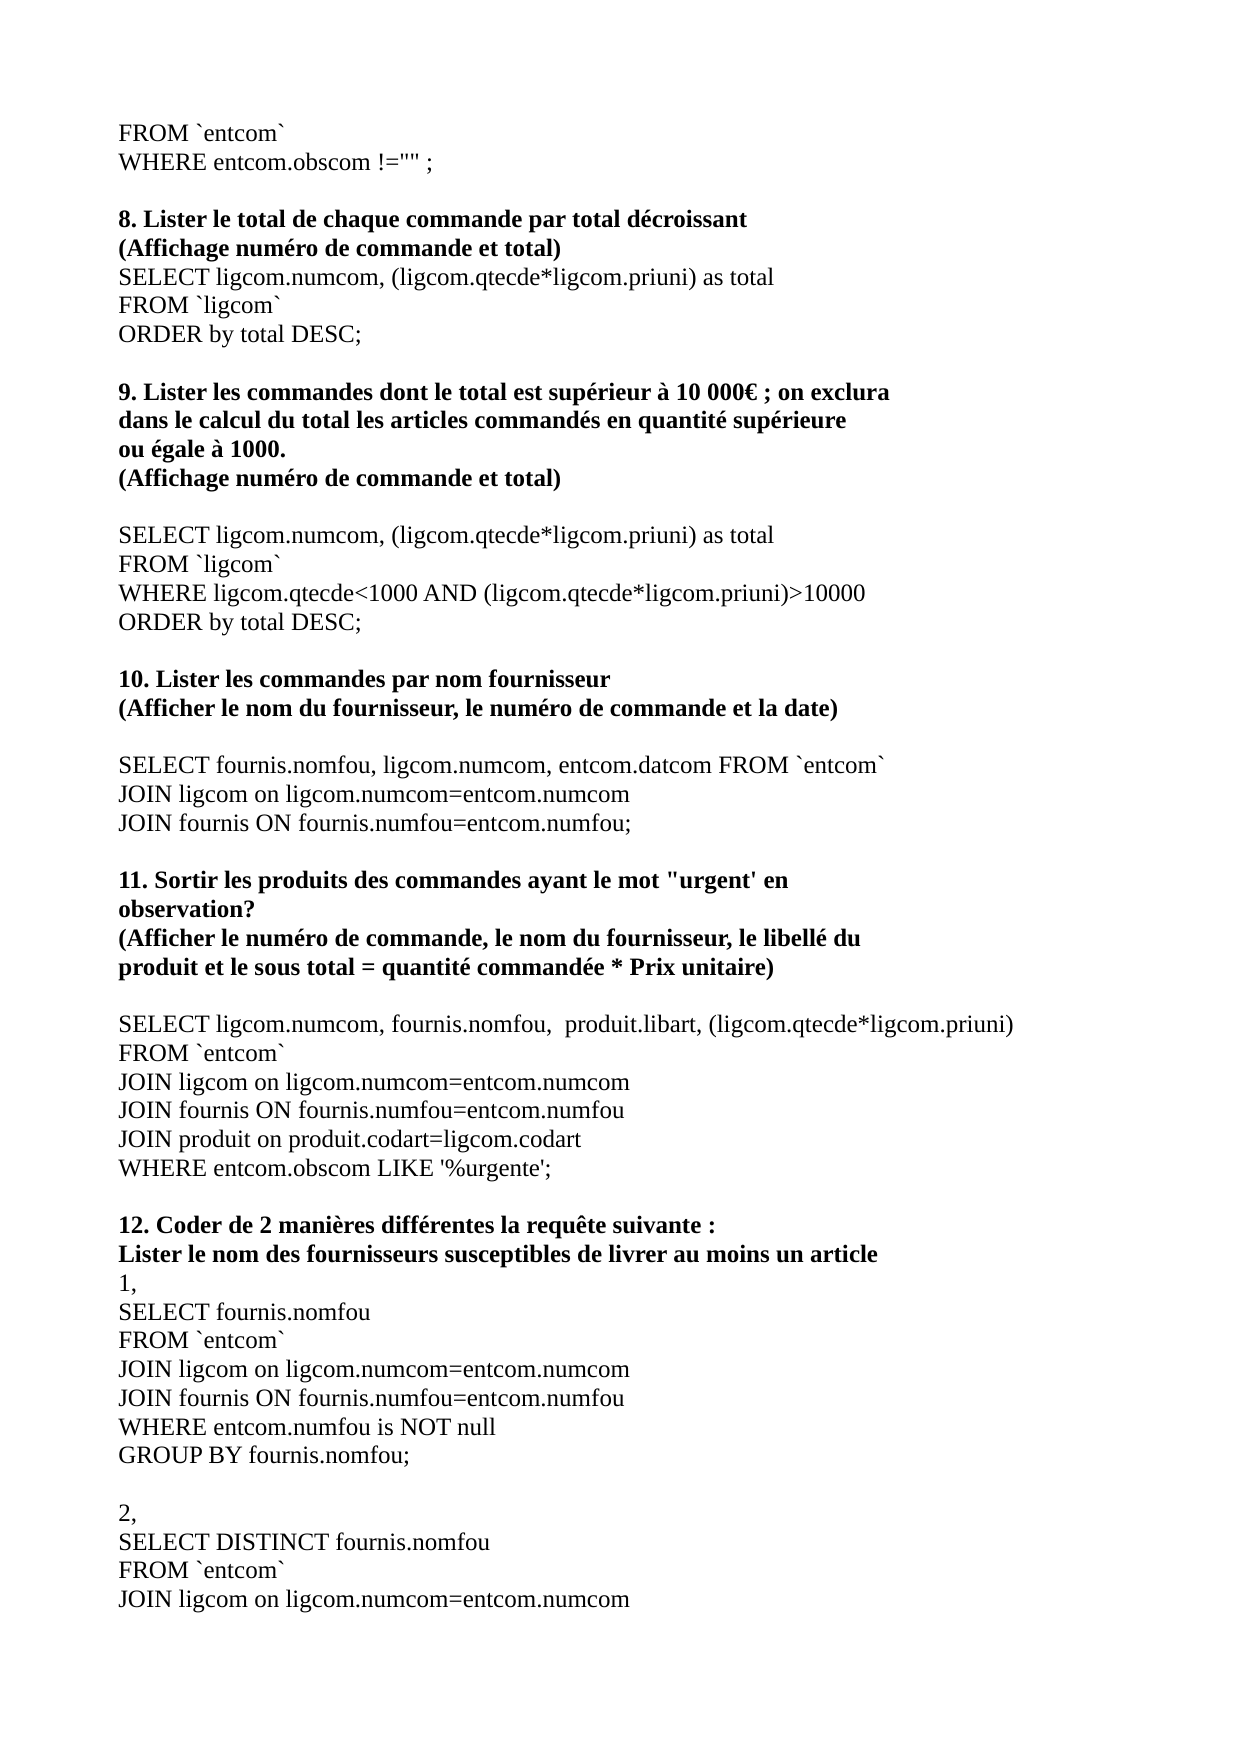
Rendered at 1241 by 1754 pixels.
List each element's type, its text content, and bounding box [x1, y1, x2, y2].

text SELECT ligcom.numcom, (ligcom.qtecde*ligcom.priuni) as total [118, 262, 1122, 291]
text produit et le sous total = quantité commandée * Prix unitaire) [118, 952, 1122, 981]
text (Affichage numéro de commande et total) [118, 233, 1122, 262]
text Lister le nom des fournisseurs susceptibles de livrer au moins un article [118, 1239, 1122, 1268]
text ORDER by total DESC; [118, 319, 1122, 348]
text JOIN ligcom on ligcom.numcom=entcom.numcom [118, 1584, 1122, 1613]
text GROUP BY fournis.nomfou; [118, 1441, 1122, 1469]
text SELECT ligcom.numcom, (ligcom.qtecde*ligcom.priuni) as total [118, 521, 1122, 549]
text FROM `entcom` [118, 1556, 1122, 1584]
text 1, [118, 1268, 1122, 1297]
text 2, [118, 1498, 1122, 1527]
text WHERE entcom.obscom LIKE '%urgente'; [118, 1153, 1122, 1182]
text JOIN ligcom on ligcom.numcom=entcom.numcom [118, 1354, 1122, 1383]
text JOIN fournis ON fournis.numfou=entcom.numfou [118, 1096, 1122, 1124]
text FROM `entcom` [118, 118, 1122, 147]
text JOIN fournis ON fournis.numfou=entcom.numfou; [118, 808, 1122, 837]
text ou égale à 1000. [118, 434, 1122, 463]
text JOIN ligcom on ligcom.numcom=entcom.numcom [118, 1067, 1122, 1096]
text dans le calcul du total les articles commandés en quantité supérieure [118, 406, 1122, 434]
text JOIN fournis ON fournis.numfou=entcom.numfou [118, 1383, 1122, 1412]
text JOIN ligcom on ligcom.numcom=entcom.numcom [118, 779, 1122, 808]
text FROM `entcom` [118, 1326, 1122, 1354]
text WHERE entcom.numfou is NOT null [118, 1412, 1122, 1441]
text 8. Lister le total de chaque commande par total décroissant [118, 204, 1122, 233]
text SELECT ligcom.numcom, fournis.nomfou, produit.libart, (ligcom.qtecde*ligcom.priuni) [118, 1009, 1122, 1038]
text (Afficher le numéro de commande, le nom du fournisseur, le libellé du [118, 923, 1122, 952]
text FROM `entcom` [118, 1038, 1122, 1067]
text 9. Lister les commandes dont le total est supérieur à 10 000€ ; on exclura [118, 377, 1122, 406]
text (Afficher le nom du fournisseur, le numéro de commande et la date) [118, 693, 1122, 722]
text 11. Sortir les produits des commandes ayant le mot "urgent' en [118, 866, 1122, 894]
text SELECT DISTINCT fournis.nomfou [118, 1527, 1122, 1556]
text 10. Lister les commandes par nom fournisseur [118, 664, 1122, 693]
text SELECT fournis.nomfou [118, 1297, 1122, 1326]
text FROM `ligcom` [118, 291, 1122, 319]
text (Affichage numéro de commande et total) [118, 463, 1122, 492]
text ORDER by total DESC; [118, 607, 1122, 636]
text observation? [118, 894, 1122, 923]
text 12. Coder de 2 manières différentes la requête suivante : [118, 1211, 1122, 1239]
text JOIN produit on produit.codart=ligcom.codart [118, 1124, 1122, 1153]
text FROM `ligcom` [118, 549, 1122, 578]
text SELECT fournis.nomfou, ligcom.numcom, entcom.datcom FROM `entcom` [118, 751, 1122, 779]
text WHERE ligcom.qtecde<1000 AND (ligcom.qtecde*ligcom.priuni)>10000 [118, 578, 1122, 607]
text WHERE entcom.obscom !="" ; [118, 147, 1122, 176]
